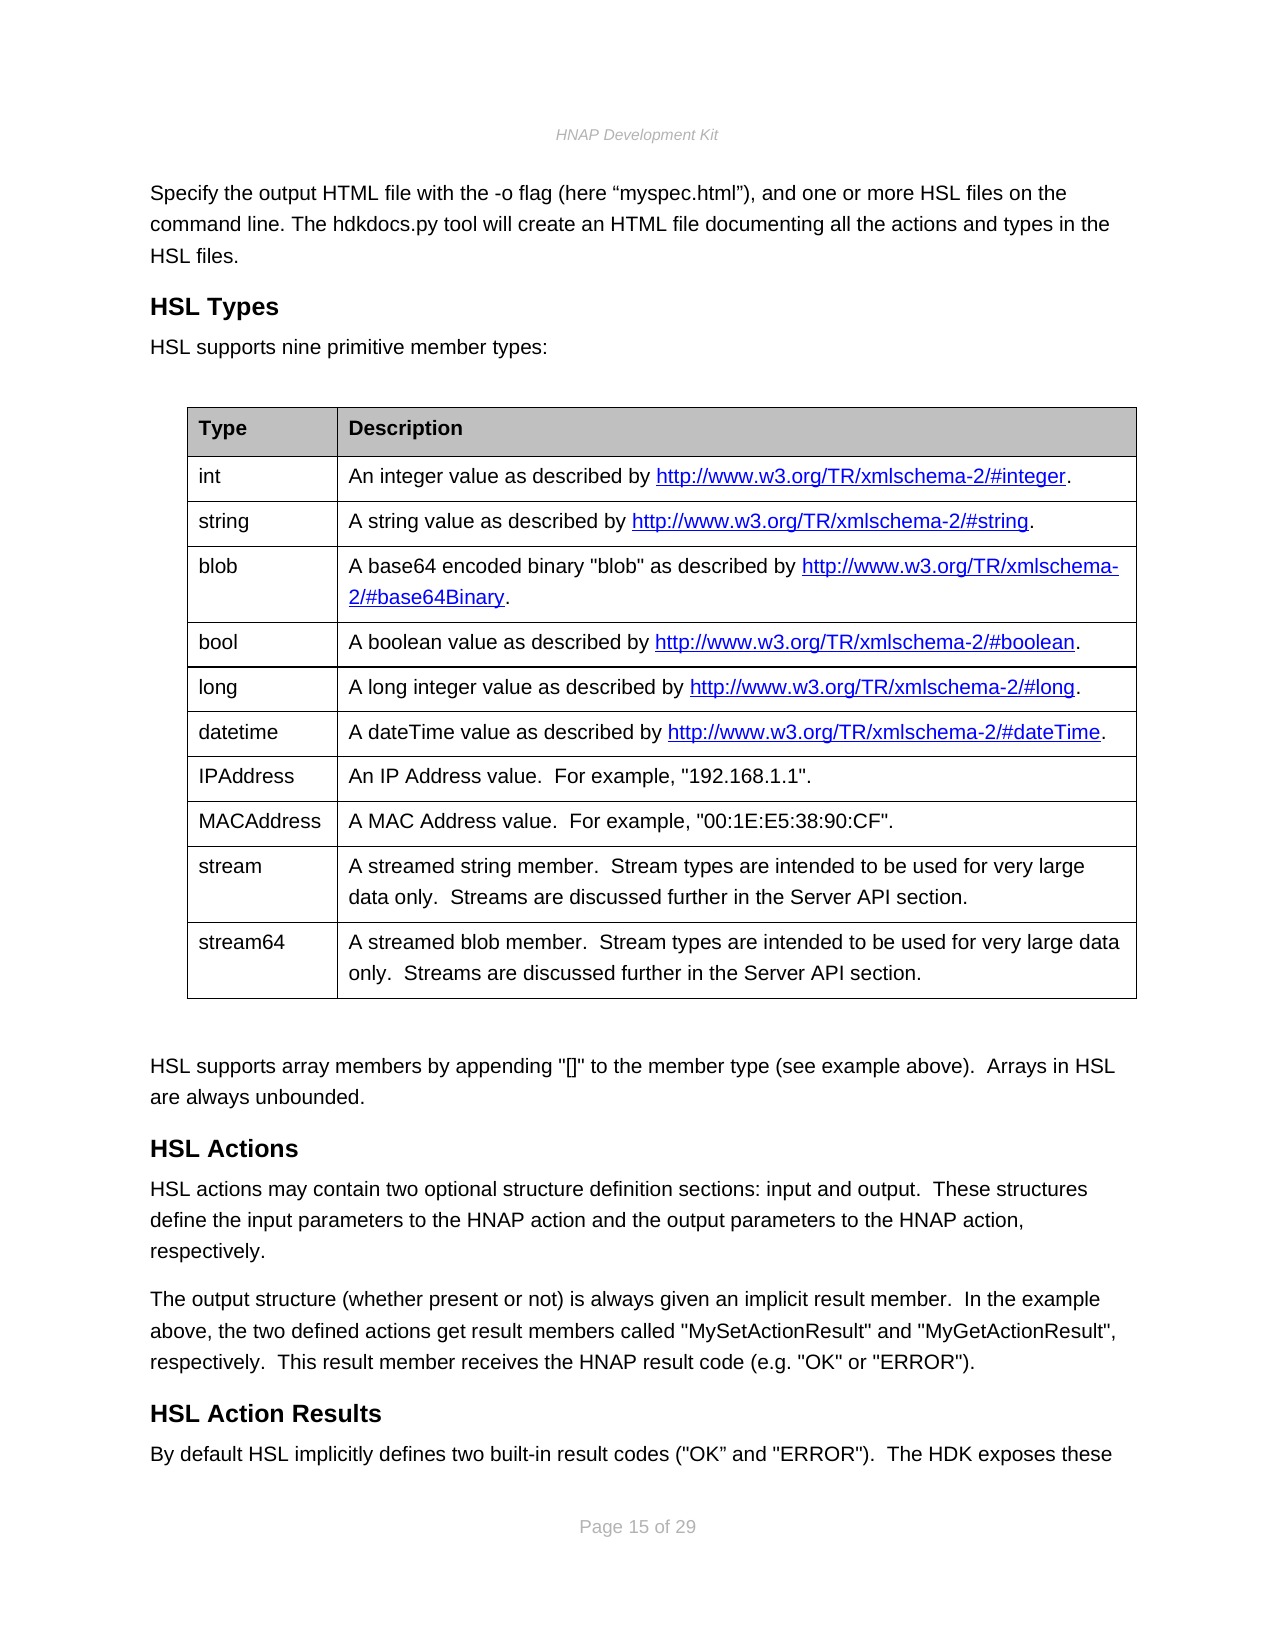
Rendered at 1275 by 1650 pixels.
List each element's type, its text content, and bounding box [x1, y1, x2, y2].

table_cell A long integer value as described by http://www.w3.org/TR/xmlschema-2/#long. [338, 668, 1136, 711]
table_cell bool [188, 623, 337, 666]
text HSL actions may contain two optional structure definition sections: input and output. These structures define the input parameters to the HNAP action and the output parameters to the HNAP action, respectively. [150, 1169, 1125, 1263]
table_header Type [188, 408, 337, 456]
table_header Description [338, 408, 1136, 456]
table_cell string [188, 502, 337, 546]
table_cell long [188, 668, 337, 711]
table_cell datetime [188, 712, 337, 756]
table_cell A boolean value as described by http://www.w3.org/TR/xmlschema-2/#boolean. [338, 623, 1136, 666]
text HSL supports nine primitive member types: [150, 328, 1125, 390]
table_cell A MAC Address value. For example, "00:1E:E5:38:90:CF". [338, 802, 1136, 846]
table_cell stream64 [188, 923, 337, 998]
text Specify the output HTML file with the -o flag (here “myspec.html”), and one or more HSL files on the command line. The hdkdocs.py tool will create an HTML file documenting all the actions and types in the HSL files. [150, 174, 1125, 267]
text The output structure (whether present or not) is always given an implicit result member. In the example above, the two defined actions get result members called "MySetActionResult" and "MyGetActionResult", respectively. This result member receives the HNAP result code (e.g. "OK" or "ERROR"). [150, 1280, 1125, 1374]
subtitle HSL Action Results [150, 1399, 1162, 1428]
text By default HSL implicitly defines two built-in result codes ("OK” and "ERROR"). The HDK exposes these [150, 1434, 1125, 1465]
text HSL supports array members by appending "[]" to the member type (see example above). Arrays in HSL are always unbounded. [150, 1047, 1125, 1109]
table_cell int [188, 457, 337, 501]
table_cell A dateTime value as described by http://www.w3.org/TR/xmlschema-2/#dateTime. [338, 712, 1136, 756]
table_cell An IP Address value. For example, "192.168.1.1". [338, 757, 1136, 801]
table_cell A string value as described by http://www.w3.org/TR/xmlschema-2/#string. [338, 502, 1136, 546]
table_cell MACAddress [188, 802, 337, 846]
table_cell IPAddress [188, 757, 337, 801]
table_cell stream [188, 847, 337, 922]
subtitle HSL Actions [150, 1134, 1162, 1163]
table_cell A streamed blob member. Stream types are intended to be used for very large data only. Streams are discussed further in the Server API section. [338, 923, 1136, 998]
table_cell blob [188, 547, 337, 622]
table_cell An integer value as described by http://www.w3.org/TR/xmlschema-2/#integer. [338, 457, 1136, 501]
table_cell A streamed string member. Stream types are intended to be used for very large data only. Streams are discussed further in the Server API section. [338, 847, 1136, 922]
subtitle HSL Types [150, 292, 1162, 322]
table_cell A base64 encoded binary "blob" as described by http://www.w3.org/TR/xmlschema-2/#base64Binary. [338, 547, 1136, 622]
